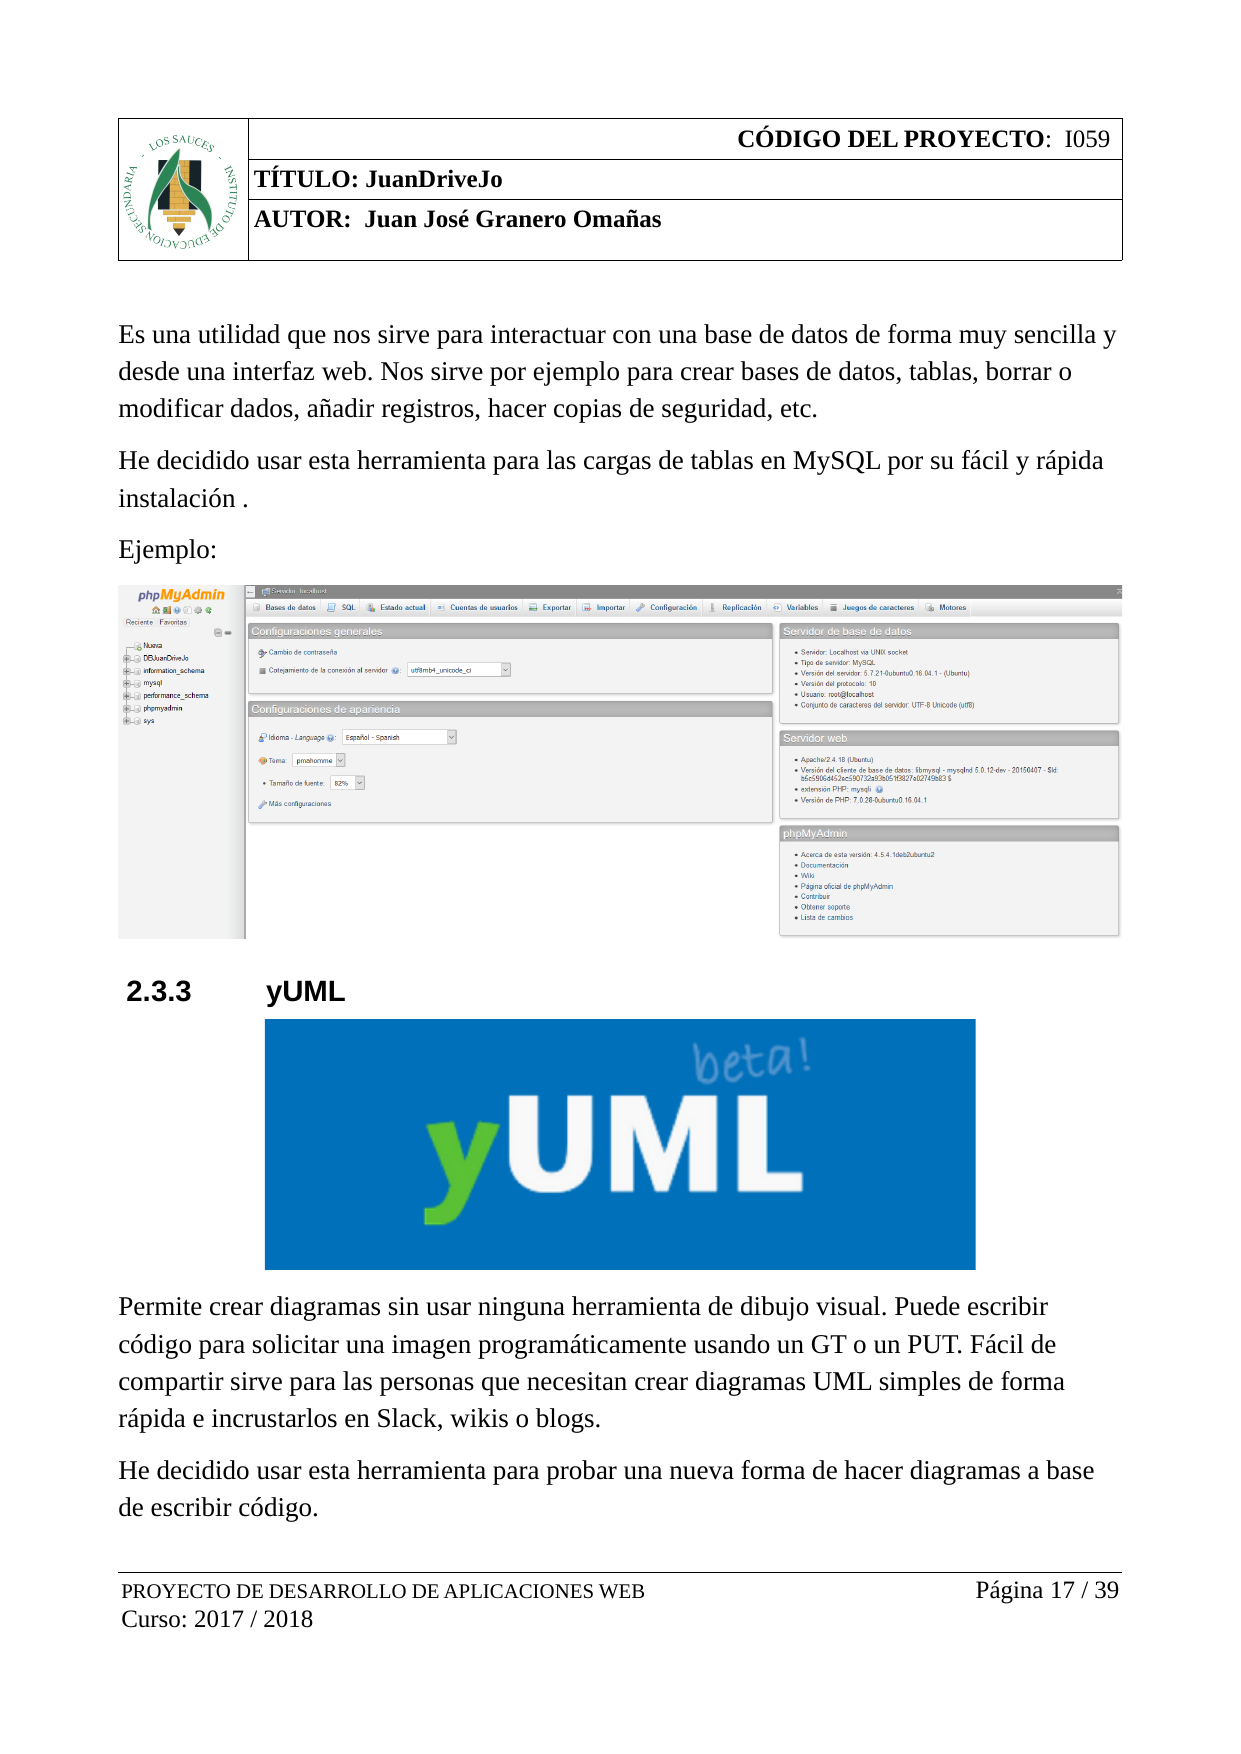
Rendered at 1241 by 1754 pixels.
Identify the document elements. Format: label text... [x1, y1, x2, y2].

picture [112, 123, 254, 257]
text He decidido usar esta herramienta para las cargas de tablas en MySQL por su fácil y rápida instalación . [118, 444, 1122, 513]
picture [118, 585, 1123, 939]
text Es una utilidad que nos sirve para interactuar con una base de datos de forma muy sencilla y desde una interfaz web. Nos sirve por ejemplo para crear bases de datos, tablas, borrar o modificar dados, añadir registros, hacer copias de seguridad, etc. [118, 318, 1122, 424]
subtitle yUML [118, 973, 1122, 1007]
picture [264, 1019, 976, 1270]
text Permite crear diagramas sin usar ninguna herramienta de dibujo visual. Puede escribir código para solicitar una imagen programáticamente usando un GT o un PUT. Fácil de compartir sirve para las personas que necesitan crear diagramas UML simples de forma rápida e incrustarlos en Slack, wikis o blogs. [118, 1291, 1122, 1433]
text Ejemplo: [118, 533, 1122, 565]
text He decidido usar esta herramienta para probar una nueva forma de hacer diagramas a base de escribir código. [118, 1454, 1122, 1523]
